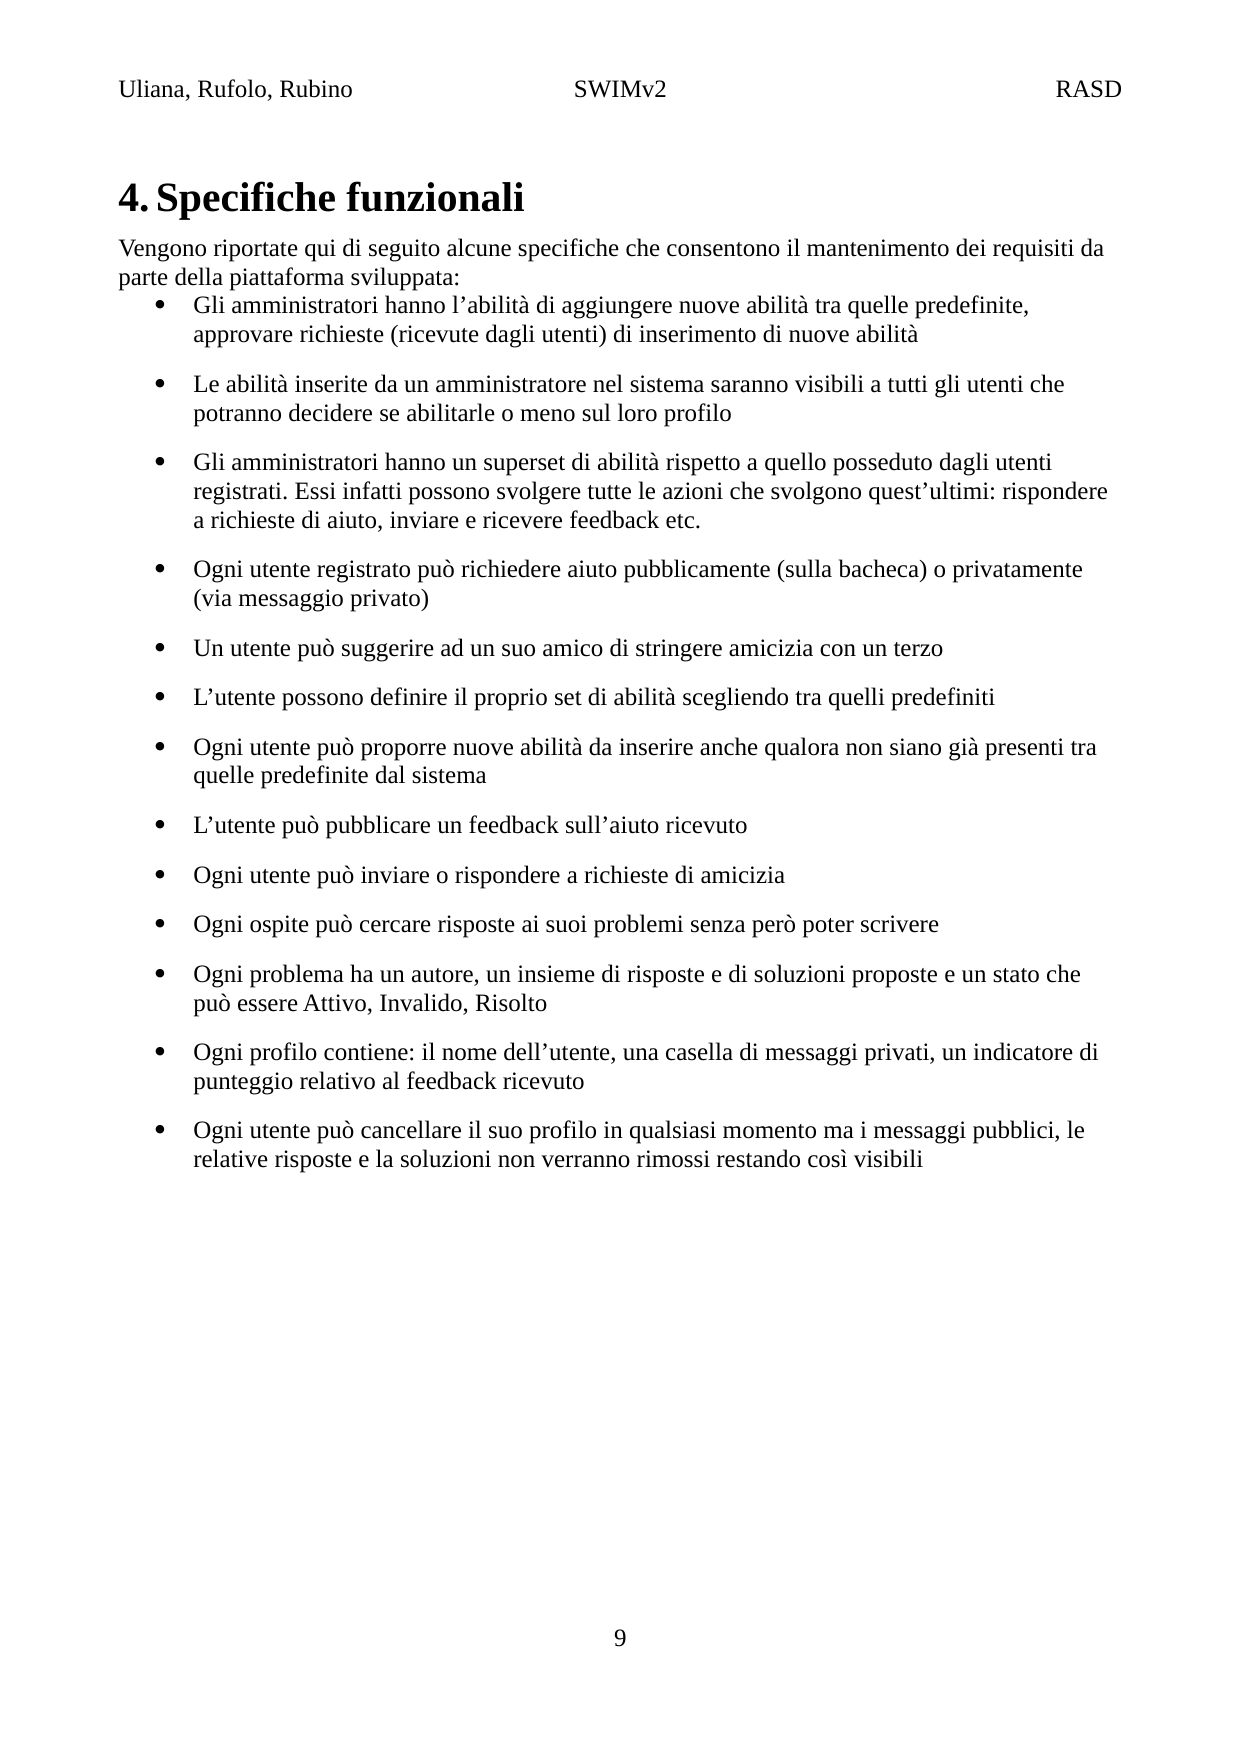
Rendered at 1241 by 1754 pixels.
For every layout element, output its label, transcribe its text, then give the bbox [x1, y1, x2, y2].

list L’utente possono definire il proprio set di abilità scegliendo tra quelli predefiniti [156, 682, 1122, 711]
list Le abilità inserite da un amministratore nel sistema saranno visibili a tutti gli utenti che potranno decidere se abilitarle o meno sul loro profilo [156, 369, 1122, 426]
list Ogni profilo contiene: il nome dell’utente, una casella di messaggi privati, un indicatore di punteggio relativo al feedback ricevuto [156, 1037, 1122, 1095]
text Vengono riportate qui di seguito alcune specifiche che consentono il mantenimento dei requisiti da parte della piattaforma sviluppata: [118, 233, 1122, 291]
list L’utente può pubblicare un feedback sull’aiuto ricevuto [156, 810, 1122, 839]
subtitle Specifiche funzionali [118, 173, 1122, 221]
list Ogni problema ha un autore, un insieme di risposte e di soluzioni proposte e un stato che può essere Attivo, Invalido, Risolto [156, 959, 1122, 1016]
list Ogni ospite può cercare risposte ai suoi problemi senza però poter scrivere [156, 909, 1122, 938]
list Gli amministratori hanno un superset di abilità rispetto a quello posseduto dagli utenti registrati. Essi infatti possono svolgere tutte le azioni che svolgono quest’ultimi: rispondere a richieste di aiuto, inviare e ricevere feedback etc. [156, 447, 1122, 533]
list Ogni utente può proporre nuove abilità da inserire anche qualora non siano già presenti tra quelle predefinite dal sistema [156, 732, 1122, 789]
list Ogni utente può inviare o rispondere a richieste di amicizia [156, 860, 1122, 888]
list Ogni utente registrato può richiedere aiuto pubblicamente (sulla bacheca) o privatamente (via messaggio privato) [156, 554, 1122, 612]
list Un utente può suggerire ad un suo amico di stringere amicizia con un terzo [156, 633, 1122, 661]
list Gli amministratori hanno l’abilità di aggiungere nuove abilità tra quelle predefinite, approvare richieste (ricevute dagli utenti) di inserimento di nuove abilità [156, 291, 1122, 348]
list Ogni utente può cancellare il suo profilo in qualsiasi momento ma i messaggi pubblici, le relative risposte e la soluzioni non verranno rimossi restando così visibili [156, 1116, 1122, 1173]
